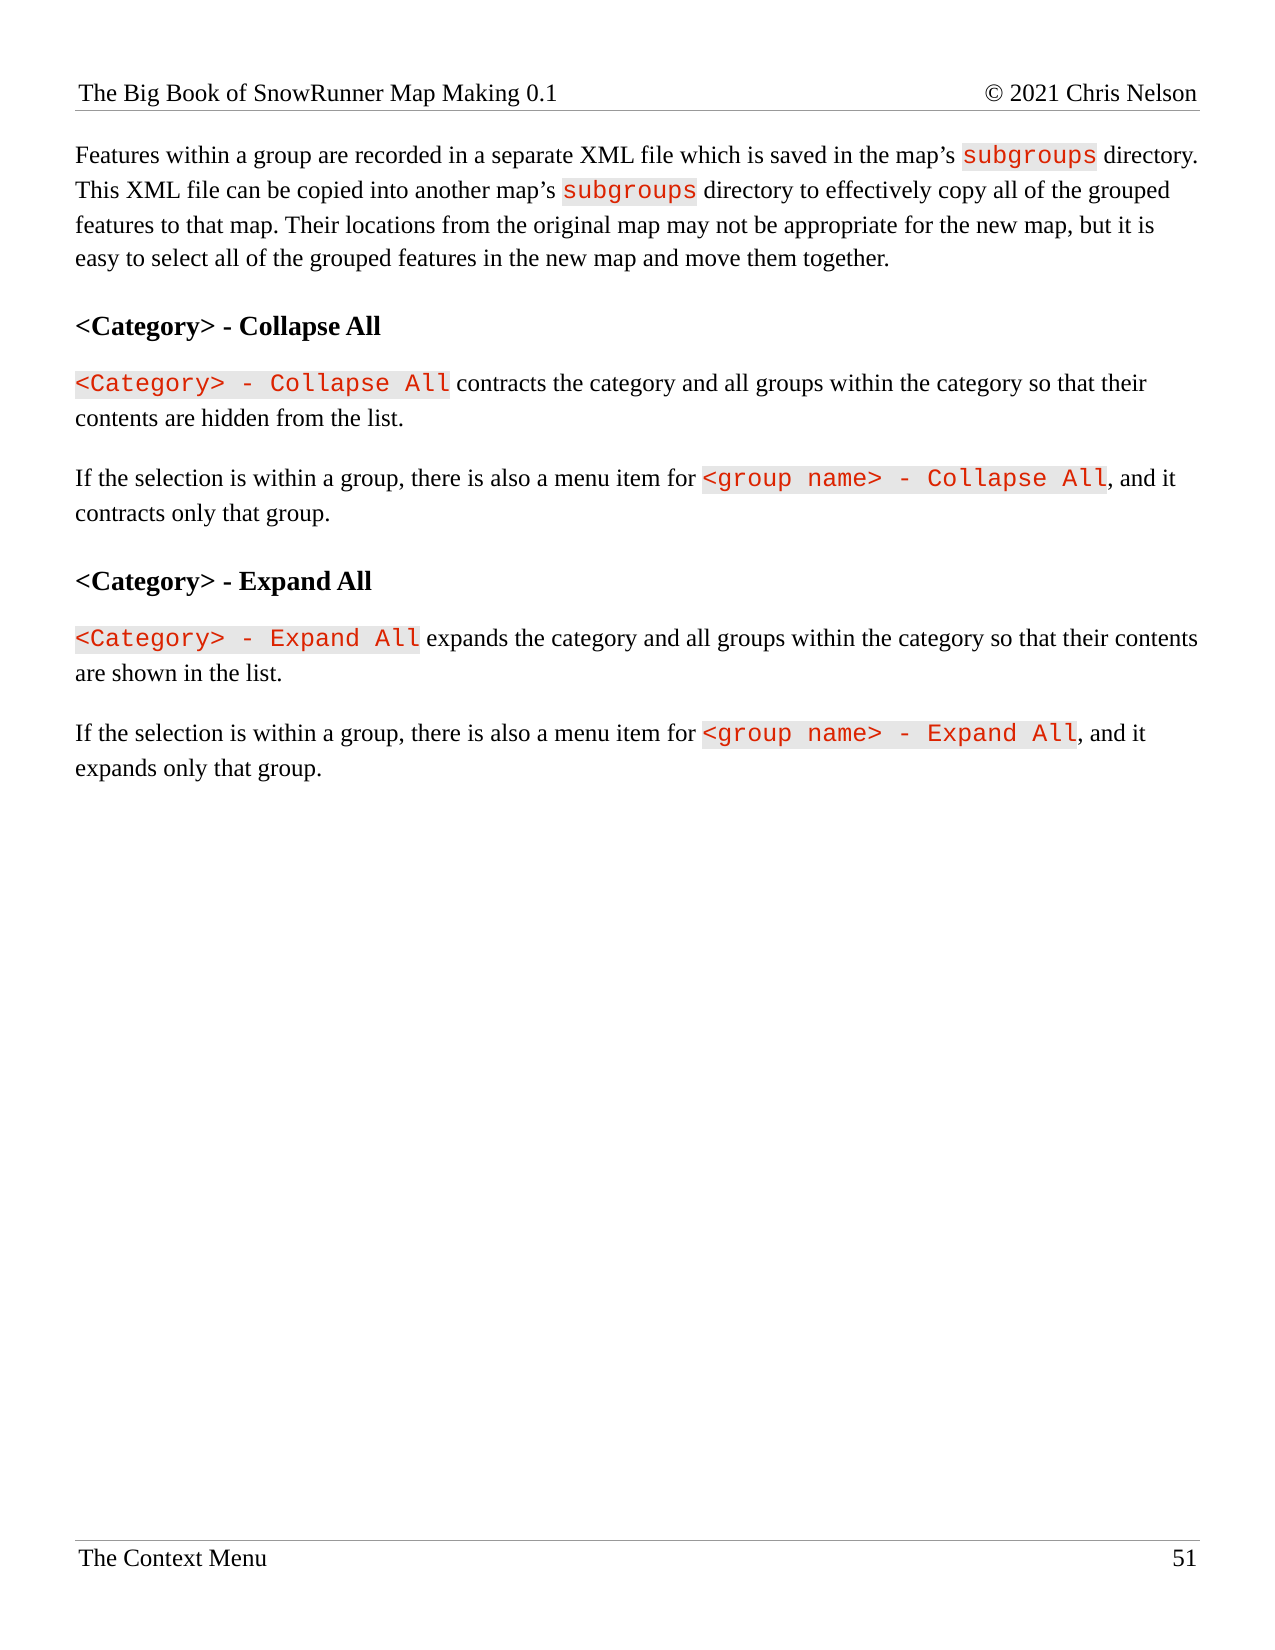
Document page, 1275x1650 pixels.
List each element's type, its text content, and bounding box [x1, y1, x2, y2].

subtitle <Category> - Expand All [75, 564, 1200, 596]
subtitle <Category> - Collapse All [75, 309, 1200, 341]
text If the selection is within a group, there is also a menu item for <group name> - Collapse All, and it contracts only that group. [75, 463, 1200, 527]
text Features within a group are recorded in a separate XML file which is saved in the map’s subgroups directory. This XML file can be copied into another map’s subgroups directory to effectively copy all of the grouped features to that map. Their locations from the original map may not be appropriate for the new map, but it is easy to select all of the grouped features in the new map and move them together. [75, 140, 1200, 272]
text <Category> - Expand All expands the category and all groups within the category so that their contents are shown in the list. [75, 623, 1200, 687]
text If the selection is within a group, there is also a menu item for <group name> - Expand All, and it expands only that group. [75, 718, 1200, 782]
text <Category> - Collapse All contracts the category and all groups within the category so that their contents are hidden from the list. [75, 368, 1200, 432]
